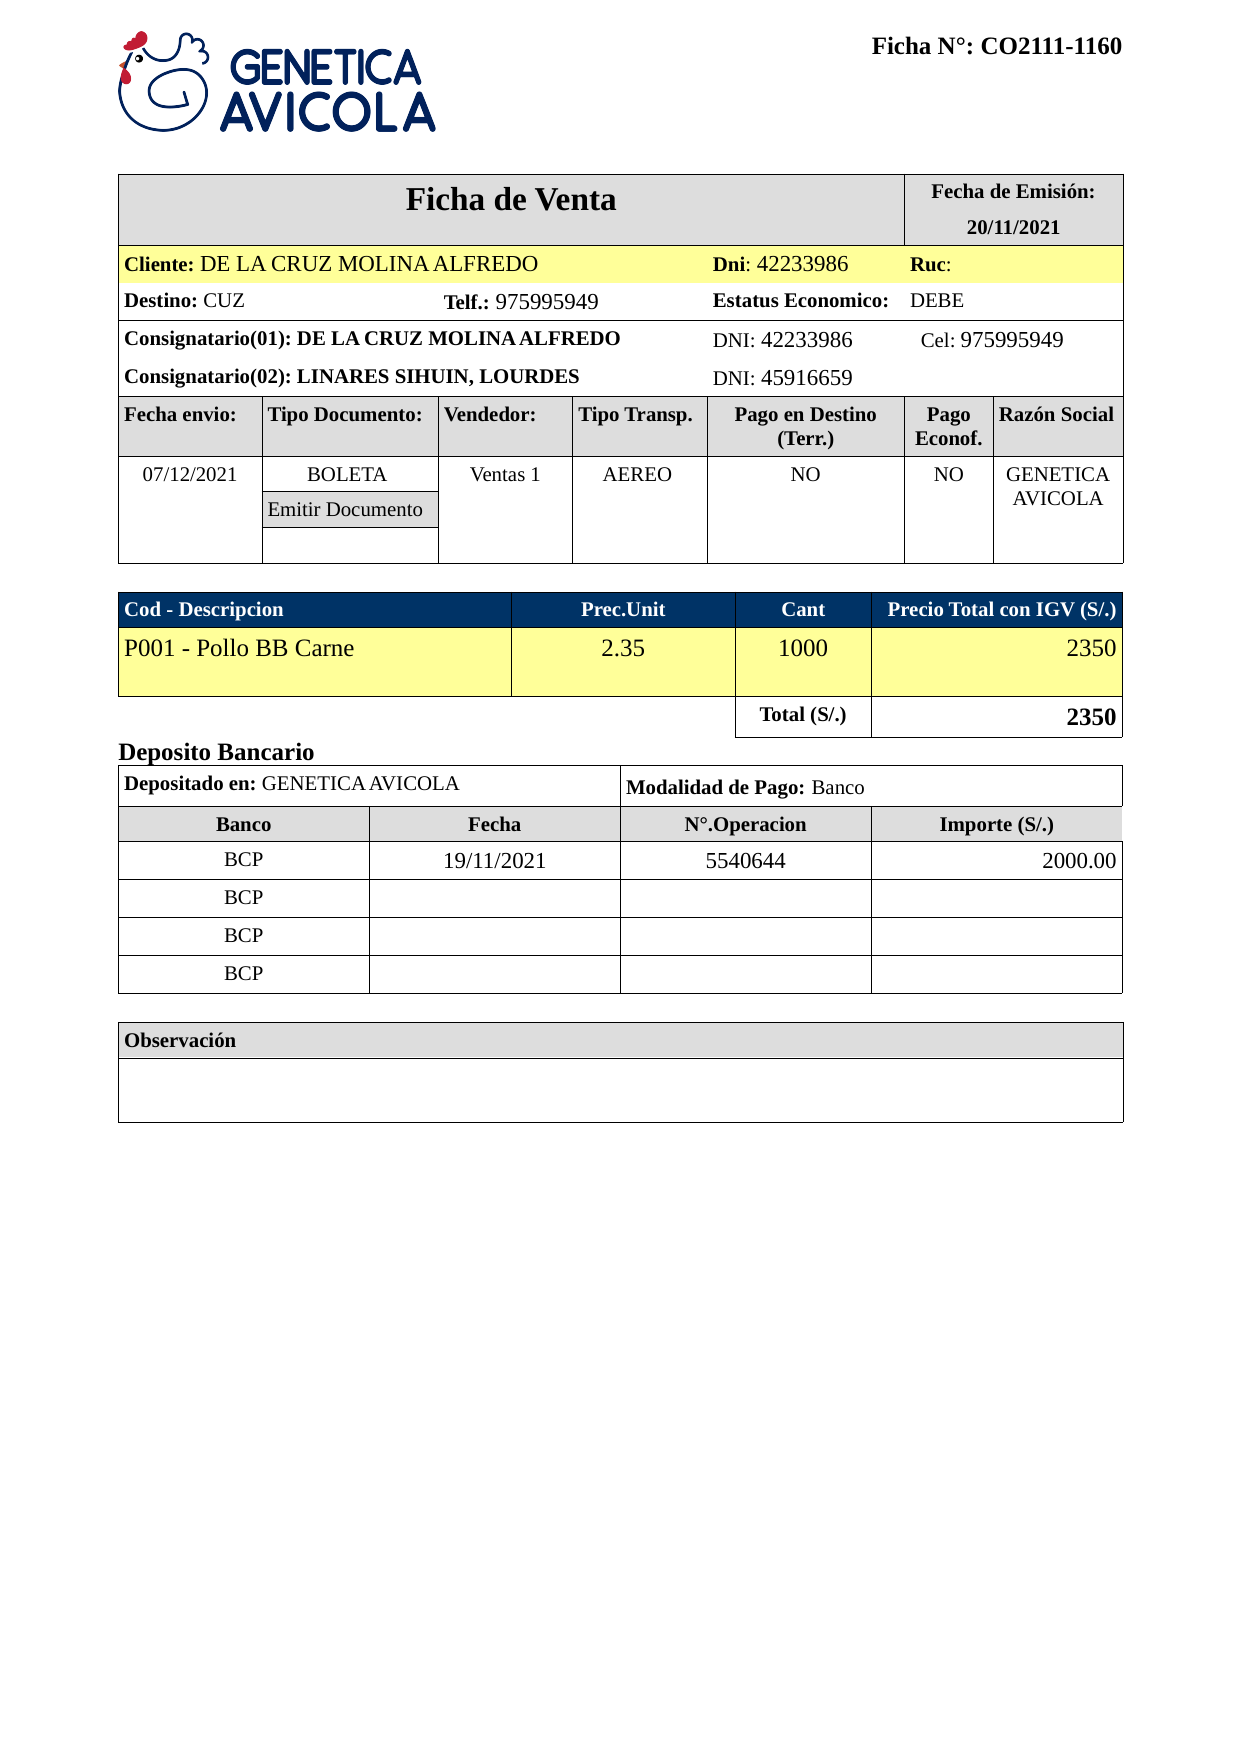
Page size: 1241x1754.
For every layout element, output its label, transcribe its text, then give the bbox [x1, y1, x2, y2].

table_cell 2.35 [512, 628, 735, 696]
table_cell [511, 697, 735, 737]
table_cell Banco [119, 807, 369, 841]
table_cell 2000.00 [872, 842, 1122, 879]
table_cell [621, 956, 871, 993]
table_cell [370, 956, 620, 993]
table_header Observación [119, 1023, 1123, 1057]
table_cell NO [905, 457, 993, 563]
table_cell Emitir Documento [263, 492, 438, 527]
table_cell GENETICA AVICOLA [994, 457, 1123, 563]
table_cell Destino: CUZ [119, 283, 438, 320]
table_cell Estatus Economico: [707, 283, 904, 320]
table_cell BCP [119, 918, 369, 955]
picture [118, 31, 436, 132]
table_cell Dni: 42233986 [707, 246, 904, 283]
table_cell Cliente: DE LA CRUZ MOLINA ALFREDO [119, 246, 707, 283]
table_header Precio Total con IGV (S/.) [872, 593, 1122, 627]
table_header Prec.Unit [512, 593, 735, 627]
table_cell [621, 918, 871, 955]
table_cell [263, 528, 438, 563]
table_cell P001 - Pollo BB Carne [119, 628, 511, 696]
table_cell [370, 880, 620, 917]
table_cell [872, 880, 1122, 917]
table_cell Pago en Destino (Terr.) [708, 397, 904, 456]
table_cell [872, 956, 1122, 993]
table_cell Total (S/.) [736, 697, 871, 737]
table_header Depositado en: GENETICA AVICOLA [119, 766, 620, 806]
table_header Modalidad de Pago: Banco [621, 766, 1122, 806]
table_cell Razón Social [994, 397, 1123, 456]
text Deposito Bancario [118, 737, 1122, 765]
table_cell BOLETA [263, 457, 438, 491]
table_cell Consignatario(02): LINARES SIHUIN, LOURDES [119, 358, 707, 396]
table_cell BCP [119, 956, 369, 993]
table_cell 1000 [736, 628, 871, 696]
table_cell Fecha envio: [119, 397, 262, 456]
table_cell Ventas 1 [439, 457, 572, 563]
table_cell Consignatario(01): DE LA CRUZ MOLINA ALFREDO [119, 321, 707, 358]
table_cell [370, 918, 620, 955]
table_cell Importe (S/.) [872, 807, 1122, 841]
table_header Fecha de Emisión: [905, 175, 1123, 209]
table_cell NO [708, 457, 904, 563]
table_cell Tipo Transp. [573, 397, 707, 456]
table_cell [119, 1059, 1123, 1122]
table_cell Fecha [370, 807, 620, 841]
table_cell Vendedor: [439, 397, 572, 456]
table_cell DNI: 42233986 [707, 321, 915, 358]
table_cell Pago Econof. [905, 397, 993, 456]
table_cell [621, 880, 871, 917]
table_header Ficha de Venta [119, 175, 904, 245]
table_cell Telf.: 975995949 [438, 283, 707, 320]
table_header Cod - Descripcion [119, 593, 511, 627]
table_cell BCP [119, 880, 369, 917]
table_cell 07/12/2021 [119, 457, 262, 563]
table_cell [872, 918, 1122, 955]
table_header Cant [736, 593, 871, 627]
table_cell Tipo Documento: [263, 397, 438, 456]
table_cell 19/11/2021 [370, 842, 620, 879]
table_cell 2350 [872, 628, 1122, 696]
table_cell 20/11/2021 [905, 209, 1123, 245]
table_cell Cel: 975995949 [915, 321, 1123, 358]
table_cell 2350 [872, 697, 1122, 737]
table_cell N°.Operacion [621, 807, 871, 841]
table_cell AEREO [573, 457, 707, 563]
table_cell BCP [119, 842, 369, 879]
table_cell DEBE [904, 283, 1123, 320]
table_cell 5540644 [621, 842, 871, 879]
table_cell [118, 697, 511, 737]
table_cell DNI: 45916659 [707, 358, 1123, 396]
table_cell Ruc: [904, 246, 1123, 283]
